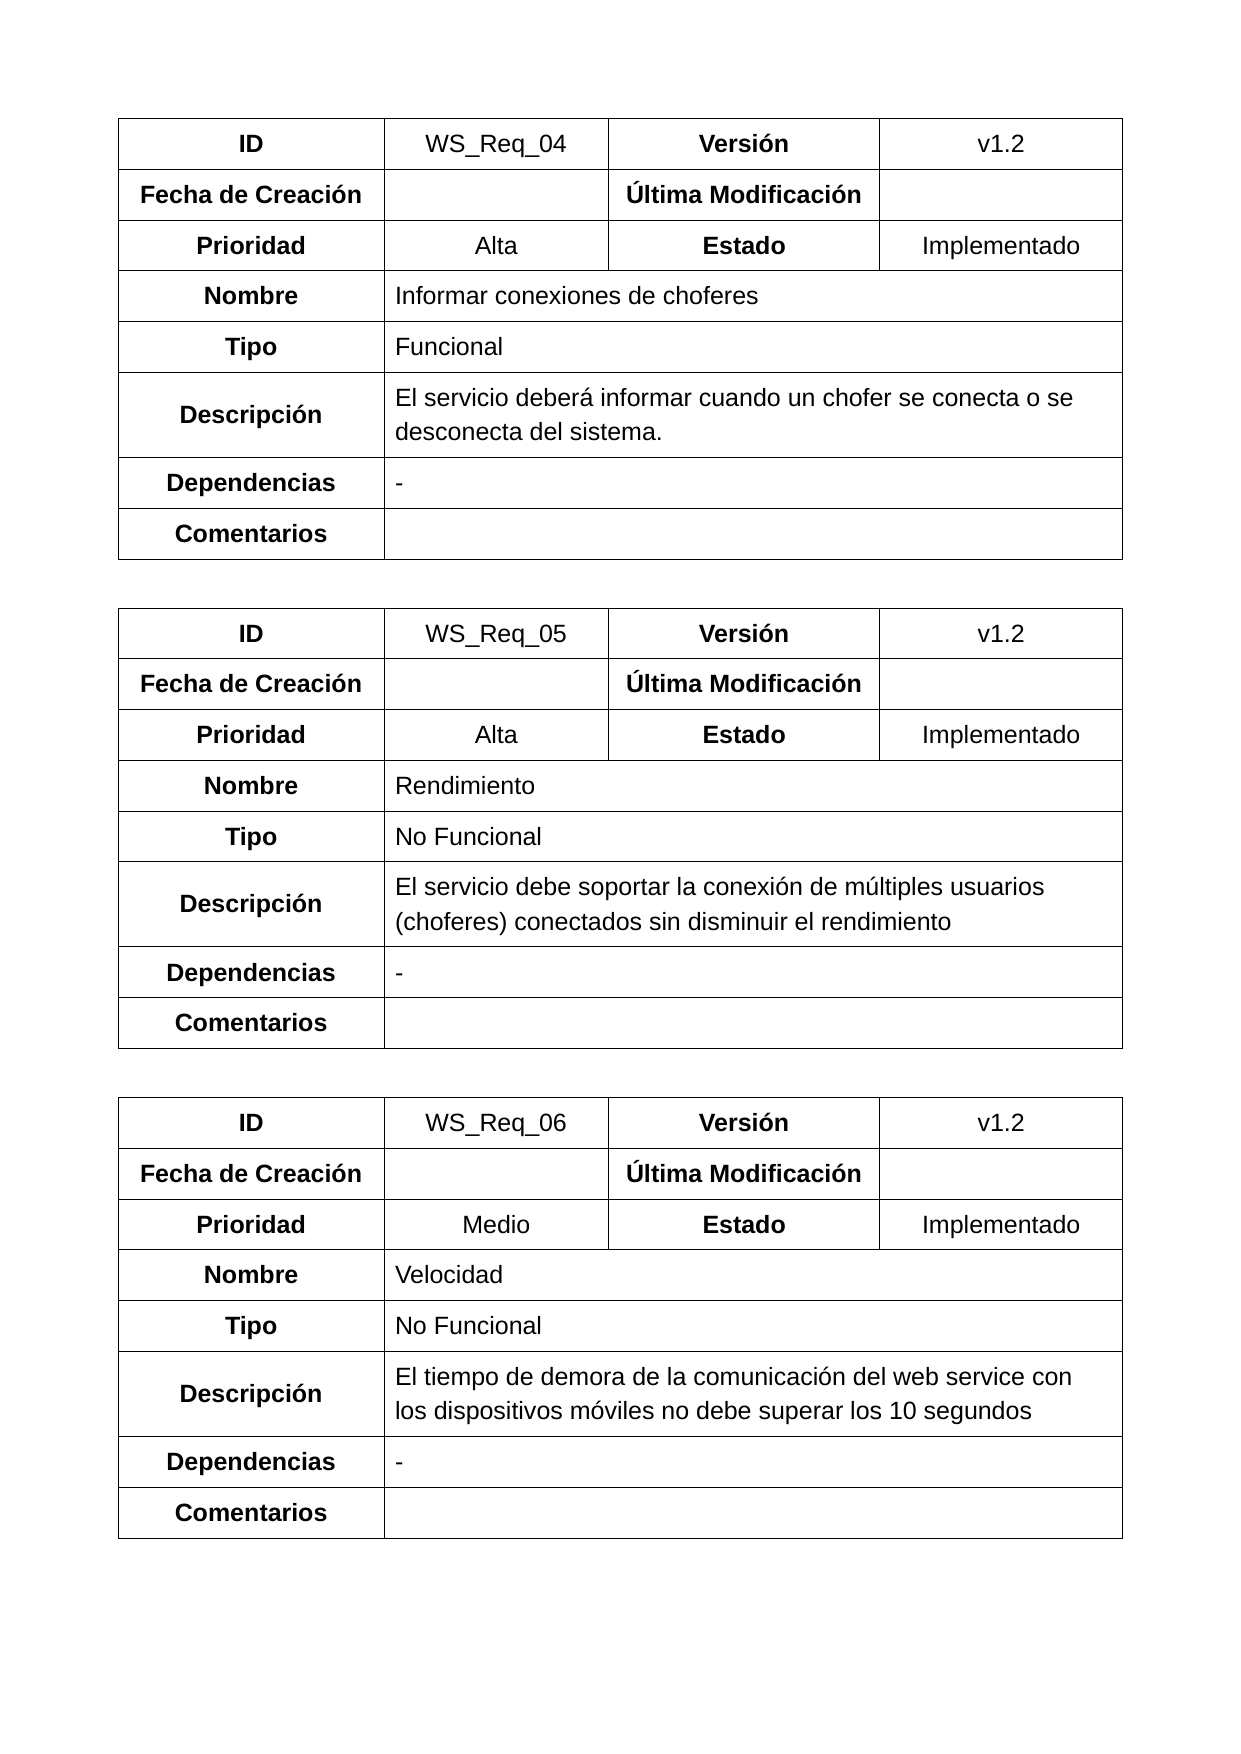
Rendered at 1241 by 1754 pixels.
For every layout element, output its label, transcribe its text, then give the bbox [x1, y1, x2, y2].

table_cell Dependencias [119, 947, 384, 997]
table_header Versión [609, 609, 879, 658]
table_cell Estado [609, 710, 879, 760]
table_cell - [385, 1437, 1122, 1487]
table_cell Tipo [119, 1301, 384, 1351]
table_header Versión [609, 1098, 879, 1148]
table_cell [880, 659, 1122, 709]
table_cell Descripción [119, 373, 384, 457]
table_cell Dependencias [119, 458, 384, 508]
table_cell Comentarios [119, 1488, 384, 1537]
table_cell Última Modificación [609, 659, 879, 709]
table_cell Implementado [880, 221, 1122, 270]
table_cell Fecha de Creación [119, 1149, 384, 1198]
table_cell Prioridad [119, 1200, 384, 1249]
table_cell - [385, 458, 1122, 508]
table_cell El servicio deberá informar cuando un chofer se conecta o se desconecta del sistema. [385, 373, 1122, 457]
table_cell Prioridad [119, 710, 384, 760]
table_header WS_Req_06 [385, 1098, 608, 1148]
table_cell Implementado [880, 1200, 1122, 1249]
table_cell - [385, 947, 1122, 997]
table_header v1.2 [880, 1098, 1122, 1148]
table_cell Medio [385, 1200, 608, 1249]
table_cell [385, 1488, 1122, 1537]
table_cell [385, 509, 1122, 558]
table_header ID [119, 609, 384, 658]
table_cell Informar conexiones de choferes [385, 271, 1122, 321]
table_cell Rendimiento [385, 761, 1122, 811]
table_cell Comentarios [119, 998, 384, 1048]
table_cell [385, 1149, 608, 1198]
table_cell Tipo [119, 812, 384, 861]
table_cell Dependencias [119, 1437, 384, 1487]
table_header WS_Req_05 [385, 609, 608, 658]
table_cell Descripción [119, 862, 384, 946]
table_cell [880, 170, 1122, 219]
table_cell Última Modificación [609, 170, 879, 219]
table_cell [385, 998, 1122, 1048]
table_cell Alta [385, 221, 608, 270]
table_cell El tiempo de demora de la comunicación del web service con los dispositivos móviles no debe superar los 10 segundos [385, 1352, 1122, 1436]
table_cell [385, 659, 608, 709]
table_cell Funcional [385, 322, 1122, 372]
table_cell [880, 1149, 1122, 1198]
table_cell Nombre [119, 1250, 384, 1300]
table_cell Fecha de Creación [119, 170, 384, 219]
table_cell Implementado [880, 710, 1122, 760]
table_cell Nombre [119, 271, 384, 321]
table_cell Última Modificación [609, 1149, 879, 1198]
table_header ID [119, 1098, 384, 1148]
table_header ID [119, 119, 384, 169]
table_cell Estado [609, 1200, 879, 1249]
table_cell El servicio debe soportar la conexión de múltiples usuarios (choferes) conectados sin disminuir el rendimiento [385, 862, 1122, 946]
table_cell Velocidad [385, 1250, 1122, 1300]
table_cell Alta [385, 710, 608, 760]
table_cell Comentarios [119, 509, 384, 558]
table_cell [385, 170, 608, 219]
table_cell No Funcional [385, 812, 1122, 861]
table_header WS_Req_04 [385, 119, 608, 169]
table_cell Tipo [119, 322, 384, 372]
table_header v1.2 [880, 609, 1122, 658]
table_cell No Funcional [385, 1301, 1122, 1351]
table_cell Prioridad [119, 221, 384, 270]
table_header v1.2 [880, 119, 1122, 169]
table_cell Estado [609, 221, 879, 270]
table_cell Descripción [119, 1352, 384, 1436]
table_header Versión [609, 119, 879, 169]
table_cell Nombre [119, 761, 384, 811]
table_cell Fecha de Creación [119, 659, 384, 709]
